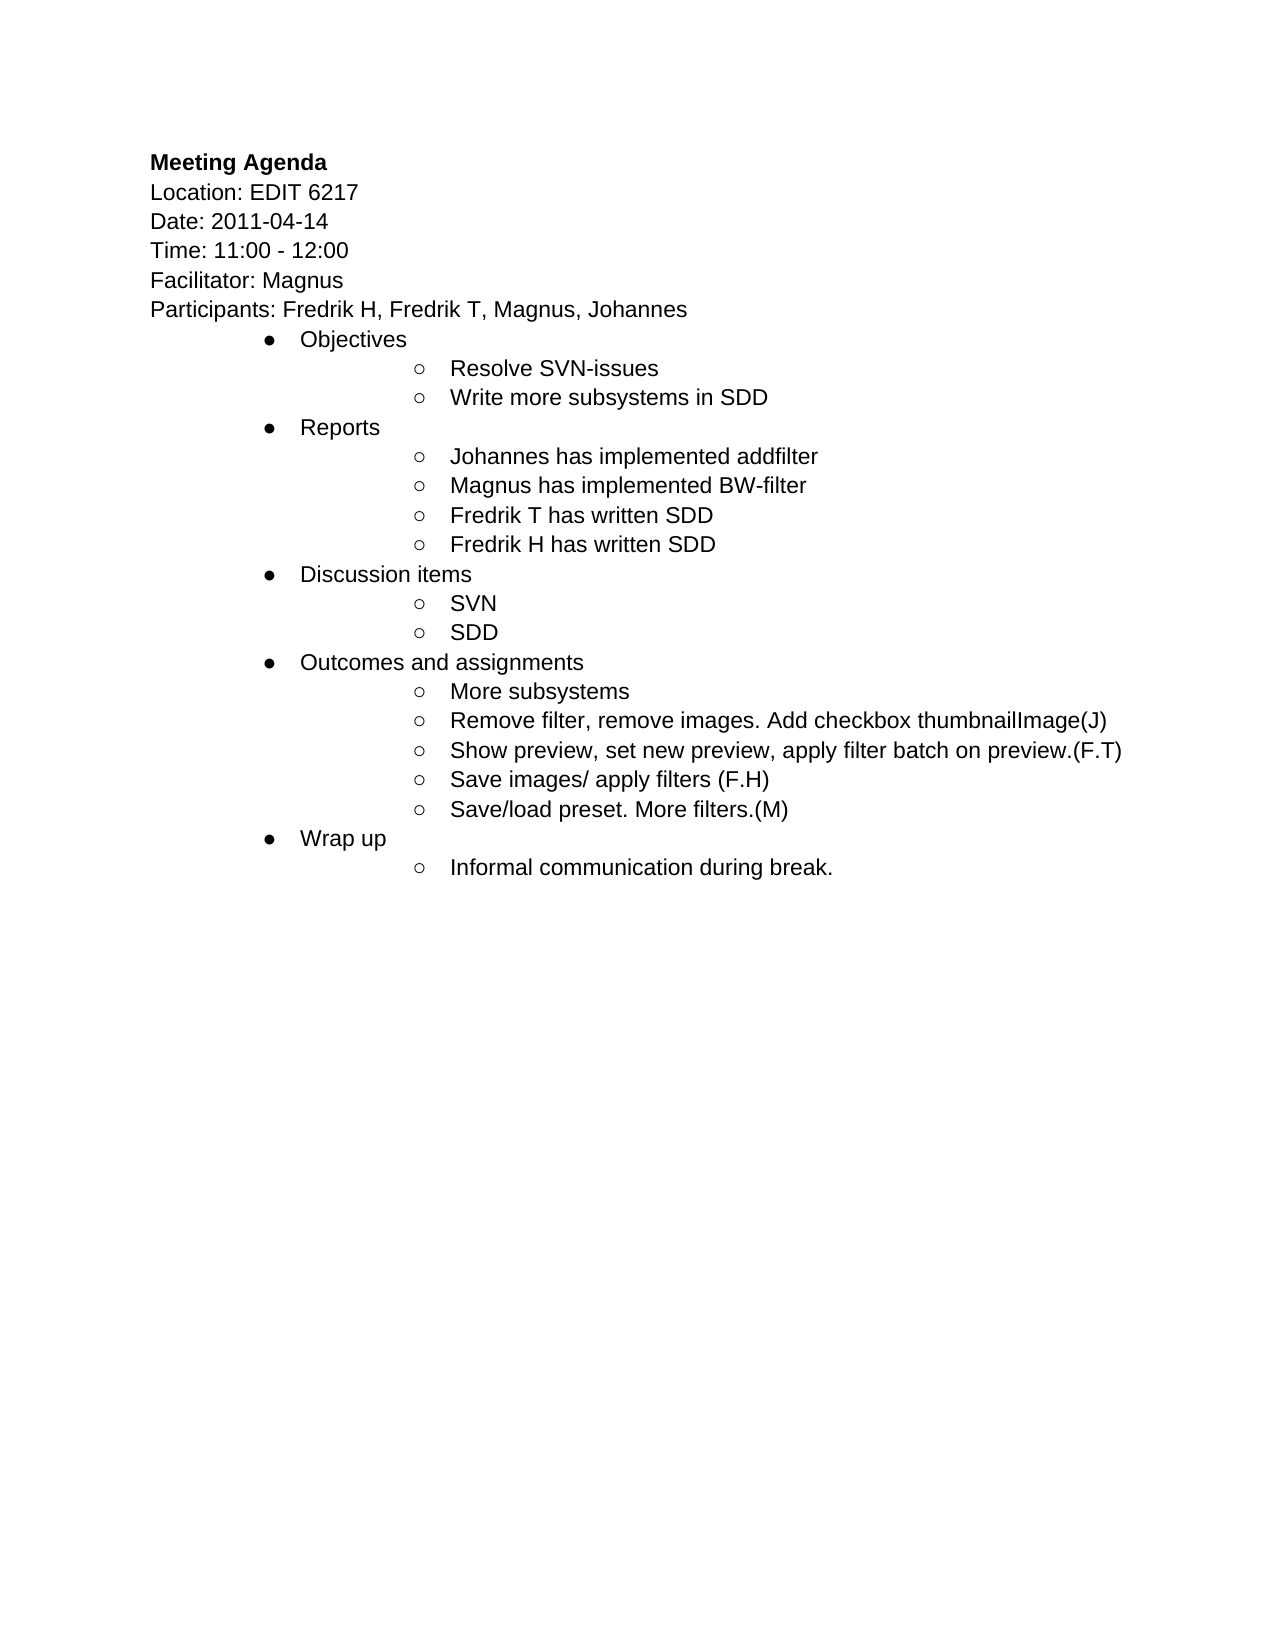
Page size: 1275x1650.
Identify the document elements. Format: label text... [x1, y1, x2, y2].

list Save/load preset. More filters.(M) [412, 796, 1125, 822]
text Time: 11:00 - 12:00 [150, 238, 1125, 264]
list Write more subsystems in SDD [412, 385, 1125, 411]
list SDD [412, 620, 1125, 646]
list Resolve SVN-issues [412, 356, 1125, 381]
list Fredrik H has written SDD [412, 532, 1125, 557]
list Reports [262, 414, 1125, 440]
text Facilitator: Magnus [150, 267, 1125, 293]
list Wrap up [262, 826, 1125, 851]
list Outcomes and assignments [262, 649, 1125, 675]
list Remove filter, remove images. Add checkbox thumbnailImage(J) [412, 708, 1125, 734]
text Participants: Fredrik H, Fredrik T, Magnus, Johannes [150, 297, 1125, 322]
text Meeting Agenda [150, 150, 1125, 176]
list Discussion items [262, 561, 1125, 587]
list Magnus has implemented BW-filter [412, 473, 1125, 499]
list Fredrik T has written SDD [412, 502, 1125, 528]
text Location: EDIT 6217 [150, 179, 1125, 205]
list Save images/ apply filters (F.H) [412, 767, 1125, 792]
list More subsystems [412, 679, 1125, 704]
list Johannes has implemented addfilter [412, 444, 1125, 469]
list Objectives [262, 326, 1125, 352]
list SVN [412, 591, 1125, 616]
list Show preview, set new preview, apply filter batch on preview.(F.T) [412, 737, 1125, 763]
text Date: 2011-04-14 [150, 209, 1125, 234]
list Informal communication during break. [412, 855, 1125, 881]
